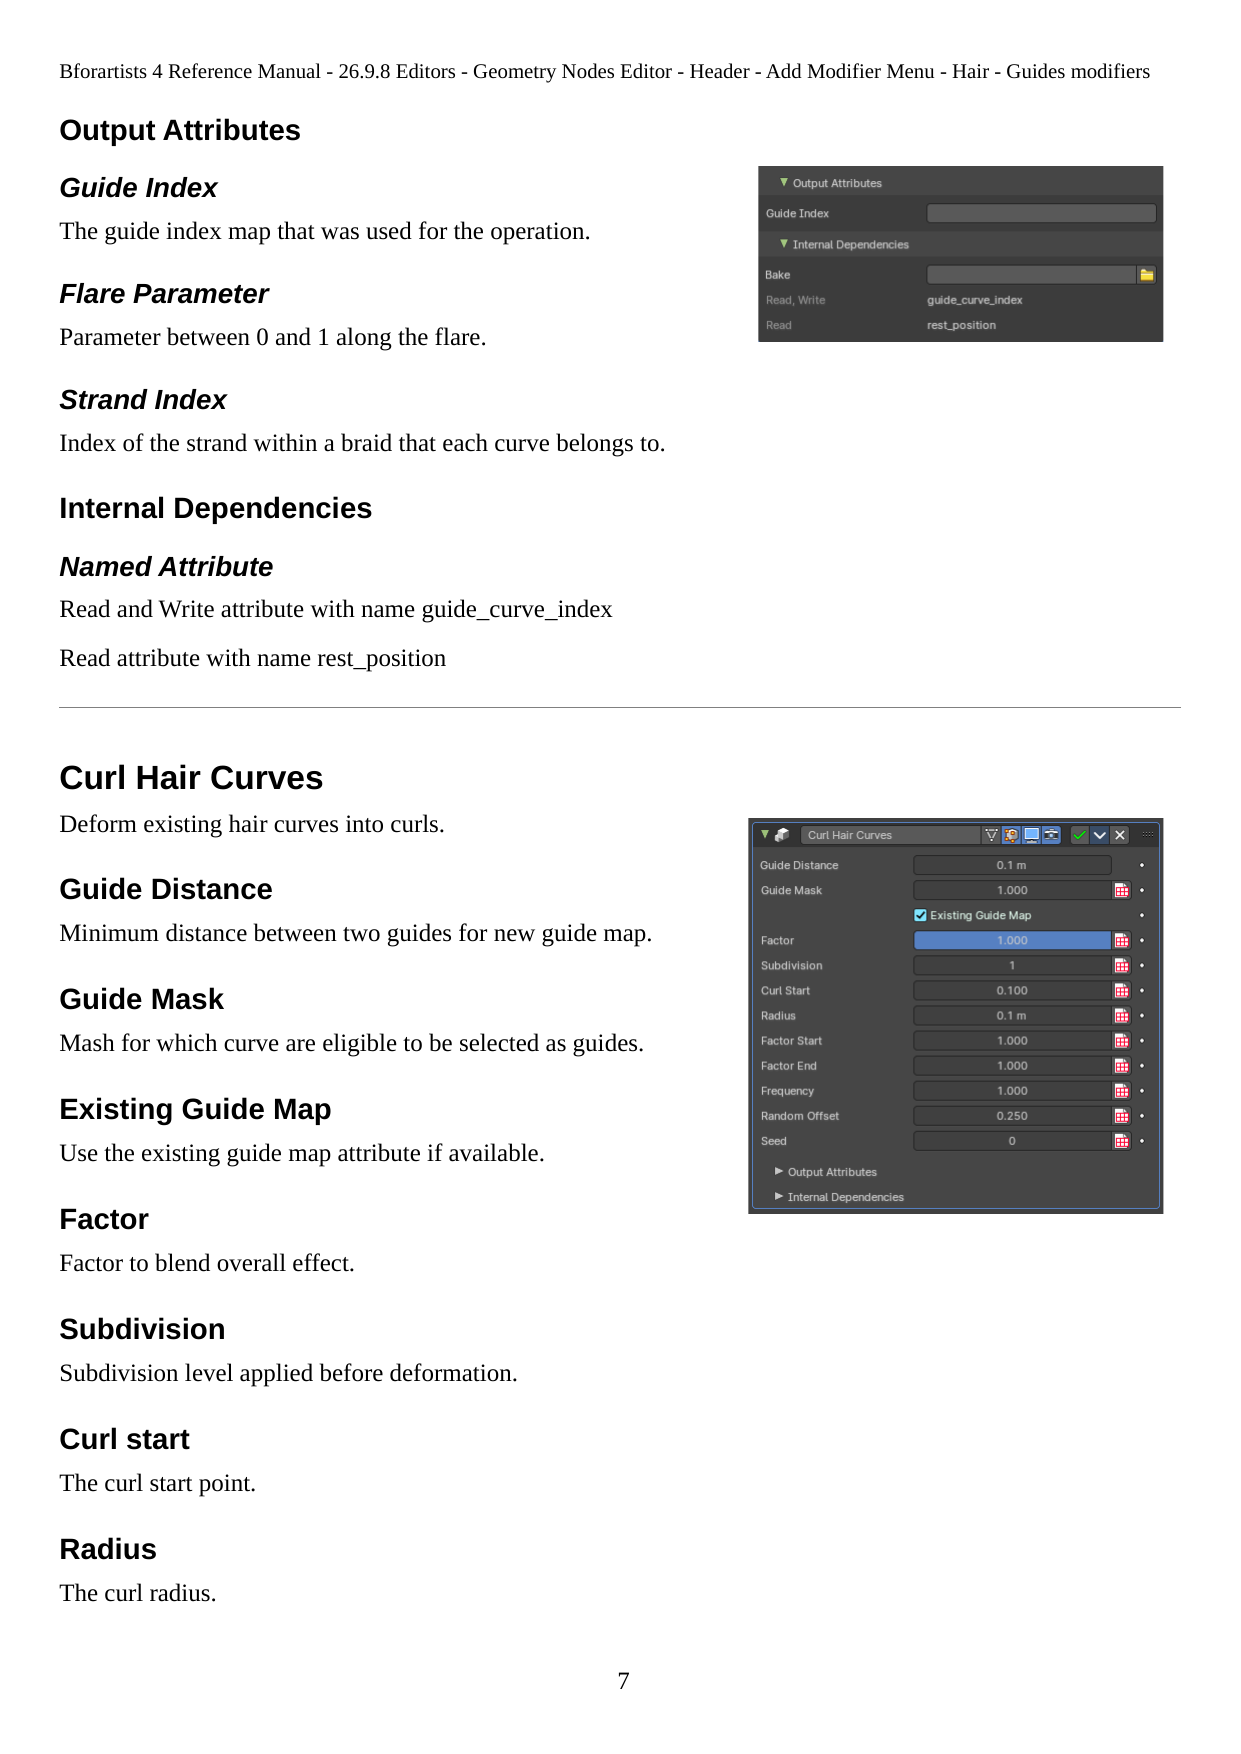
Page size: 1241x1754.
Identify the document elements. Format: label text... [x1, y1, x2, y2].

text Subdivision level applied before deformation. [59, 1358, 1181, 1387]
text Factor to blend overall effect. [59, 1248, 1181, 1277]
picture [758, 166, 1164, 342]
text Parameter between 0 and 1 along the flare. [59, 322, 1181, 350]
text Read attribute with name rest_position [59, 643, 1181, 672]
subtitle Subdivision [59, 1312, 1181, 1346]
subtitle Guide Index [59, 171, 758, 203]
subtitle Curl start [59, 1422, 1181, 1456]
subtitle Guide Mask [59, 982, 748, 1016]
subtitle Existing Guide Map [59, 1092, 748, 1126]
subtitle Guide Distance [59, 872, 748, 906]
subtitle Internal Dependencies [59, 491, 1181, 525]
text The guide index map that was used for the operation. [59, 216, 758, 244]
subtitle Flare Parameter [59, 277, 758, 309]
subtitle [1164, 171, 1181, 203]
subtitle Radius [59, 1532, 1181, 1565]
text The curl radius. [59, 1578, 1181, 1607]
text Use the existing guide map attribute if available. [59, 1138, 748, 1167]
subtitle [1164, 277, 1181, 309]
picture [748, 818, 1164, 1214]
subtitle Curl Hair Curves [59, 757, 1181, 796]
text The curl start point. [59, 1468, 1181, 1497]
subtitle [1164, 1092, 1181, 1126]
text Minimum distance between two guides for new guide map. [59, 918, 748, 947]
subtitle [1164, 982, 1181, 1016]
text Deform existing hair curves into curls. [59, 809, 1181, 837]
text Read and Write attribute with name guide_curve_index [59, 594, 1181, 623]
text Index of the strand within a braid that each curve belongs to. [59, 428, 1181, 456]
subtitle Factor [59, 1202, 1181, 1236]
text Mash for which curve are eligible to be selected as guides. [59, 1028, 748, 1057]
subtitle Strand Index [59, 383, 1181, 415]
subtitle Output Attributes [59, 113, 1181, 146]
subtitle [1164, 872, 1181, 906]
subtitle Named Attribute [59, 550, 1181, 582]
